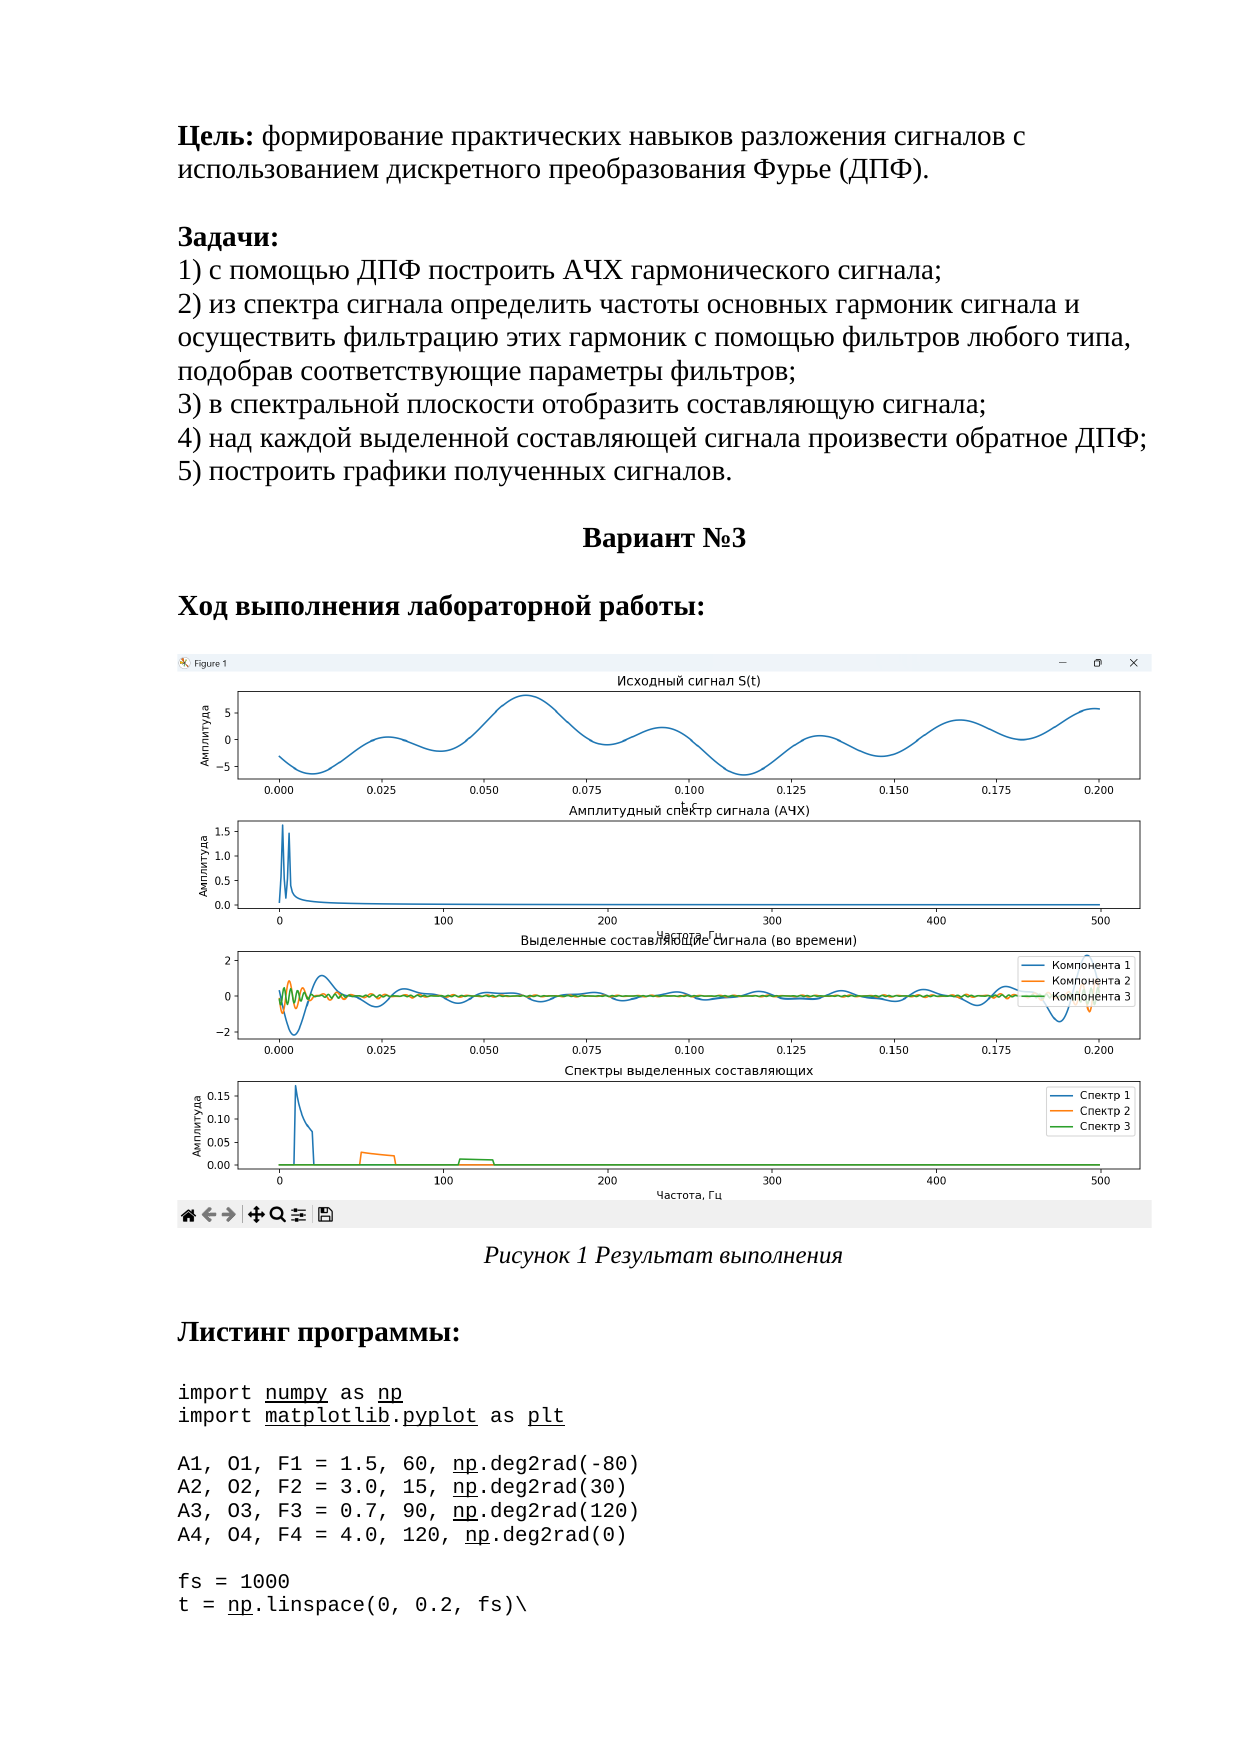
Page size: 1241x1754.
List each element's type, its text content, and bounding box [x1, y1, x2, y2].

text fs = 1000 [177, 1571, 1152, 1594]
text 5) построить графики полученных сигналов. [177, 453, 1152, 487]
text Листинг программы: [177, 1314, 1152, 1348]
text 4) над каждой выделенной составляющей сигнала произвести обратное ДПФ; [177, 420, 1152, 453]
text t = np.linspace(0, 0.2, fs)\ [177, 1594, 1152, 1618]
text A4, O4, F4 = 4.0, 120, np.deg2rad(0) [177, 1523, 1152, 1547]
text import matplotlib.pyplot as plt [177, 1405, 1152, 1429]
text Задачи: [177, 219, 1152, 252]
text 1) с помощью ДПФ построить АЧХ гармонического сигнала; [177, 252, 1152, 286]
text Вариант №3 [177, 521, 1152, 554]
text Ход выполнения лабораторной работы: [177, 588, 1152, 621]
text 2) из спектра сигнала определить частоты основных гармоник сигнала и осуществить фильтрацию этих гармоник с помощью фильтров любого типа, подобрав соответствующие параметры фильтров; [177, 286, 1152, 386]
text A3, O3, F3 = 0.7, 90, np.deg2rad(120) [177, 1500, 1152, 1523]
text import numpy as np [177, 1382, 1152, 1405]
text 3) в спектральной плоскости отобразить составляющую сигнала; [177, 386, 1152, 420]
text A2, O2, F2 = 3.0, 15, np.deg2rad(30) [177, 1476, 1152, 1500]
text A1, O1, F1 = 1.5, 60, np.deg2rad(-80) [177, 1453, 1152, 1476]
text Рисунок 1 Результат выполнения [177, 1240, 1152, 1268]
text Цель: формирование практических навыков разложения сигналов с использованием дискретного преобразования Фурье (ДПФ). [177, 118, 1152, 185]
